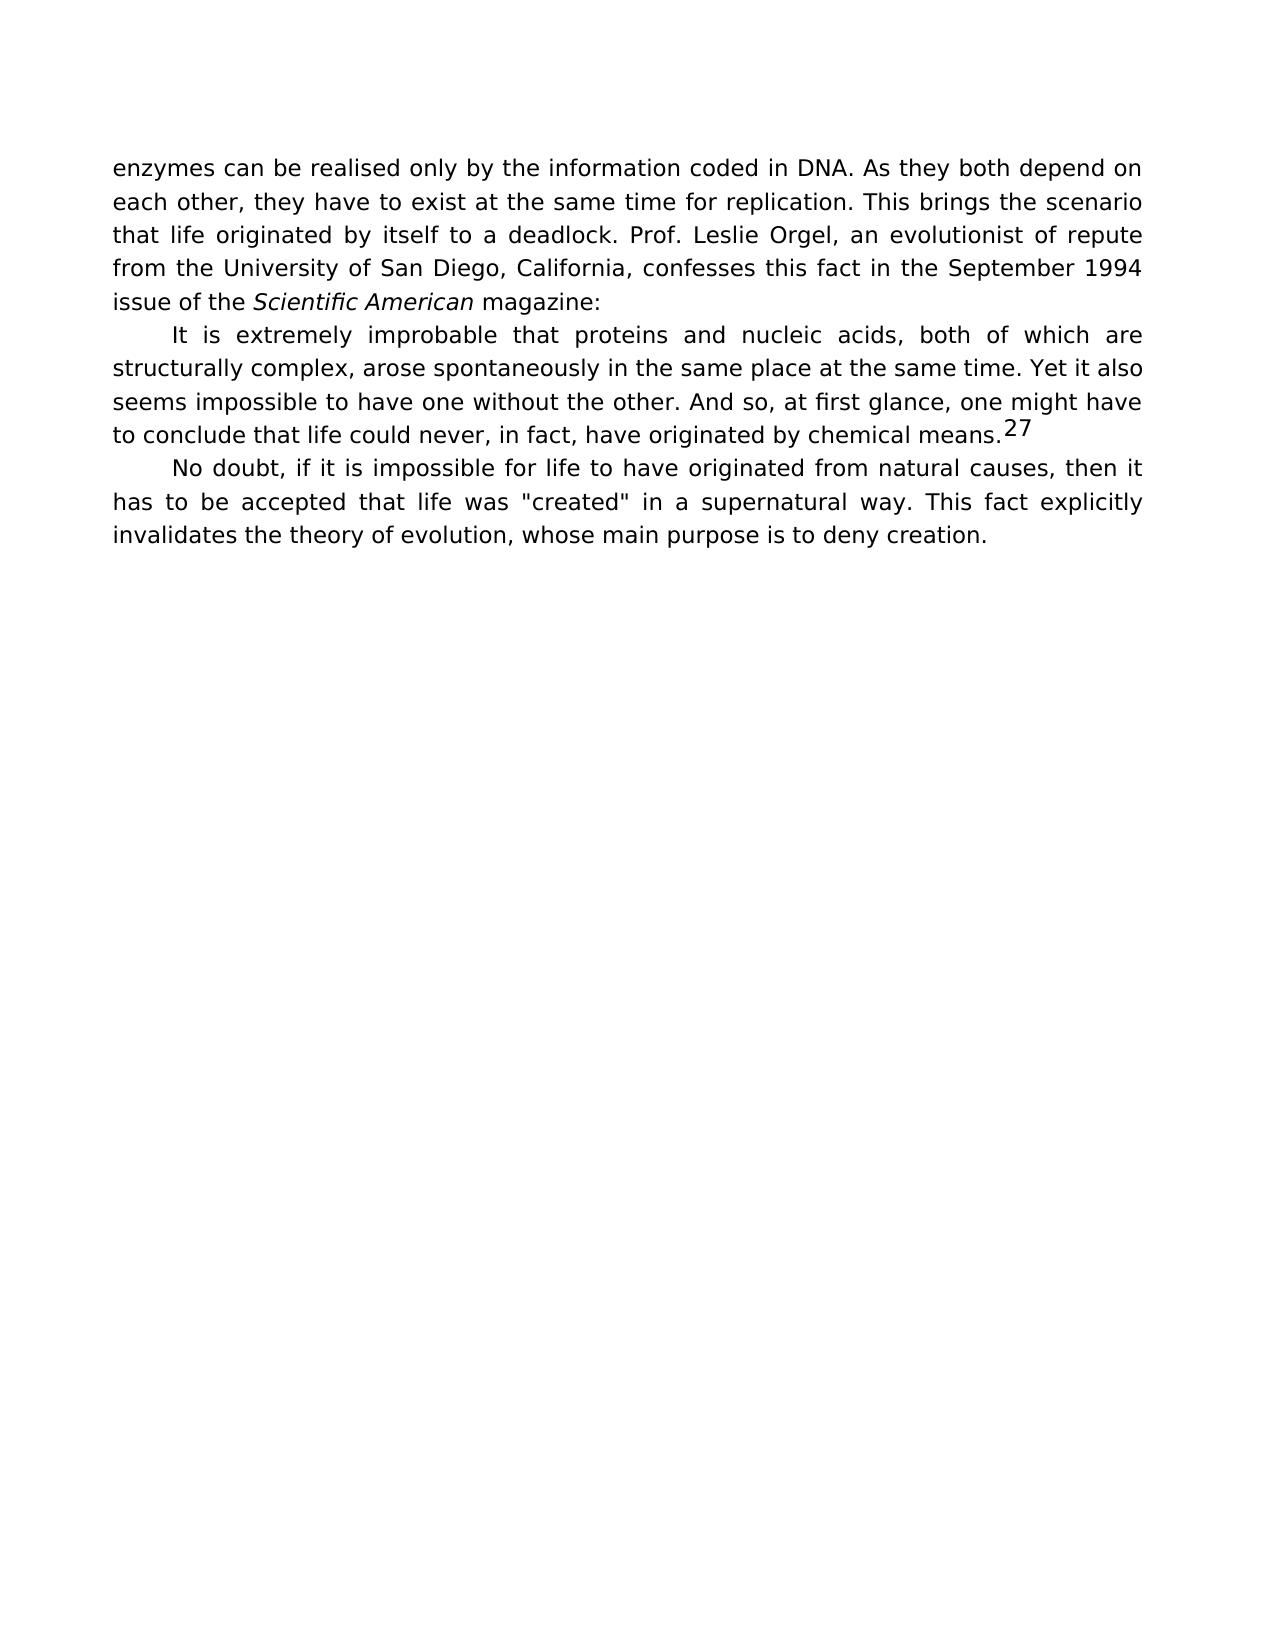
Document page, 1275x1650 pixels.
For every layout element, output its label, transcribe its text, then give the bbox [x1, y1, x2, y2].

text It is extremely improbable that proteins and nucleic acids, both of which are structurally complex, arose spontaneously in the same place at the same time. Yet it also seems impossible to have one without the other. And so, at first glance, one might have to conclude that life could never, in fact, have originated by chemical means.27 [112, 317, 1145, 450]
text No doubt, if it is impossible for life to have originated from natural causes, then it has to be accepted that life was "created" in a supernatural way. This fact explicitly invalidates the theory of evolution, whose main purpose is to deny creation. [112, 450, 1145, 550]
text enzymes can be realised only by the information coded in DNA. As they both depend on each other, they have to exist at the same time for replication. This brings the scenario that life originated by itself to a deadlock. Prof. Leslie Orgel, an evolutionist of repute from the University of San Diego, California, confesses this fact in the September 1994 issue of the Scientific American magazine: [112, 150, 1145, 317]
